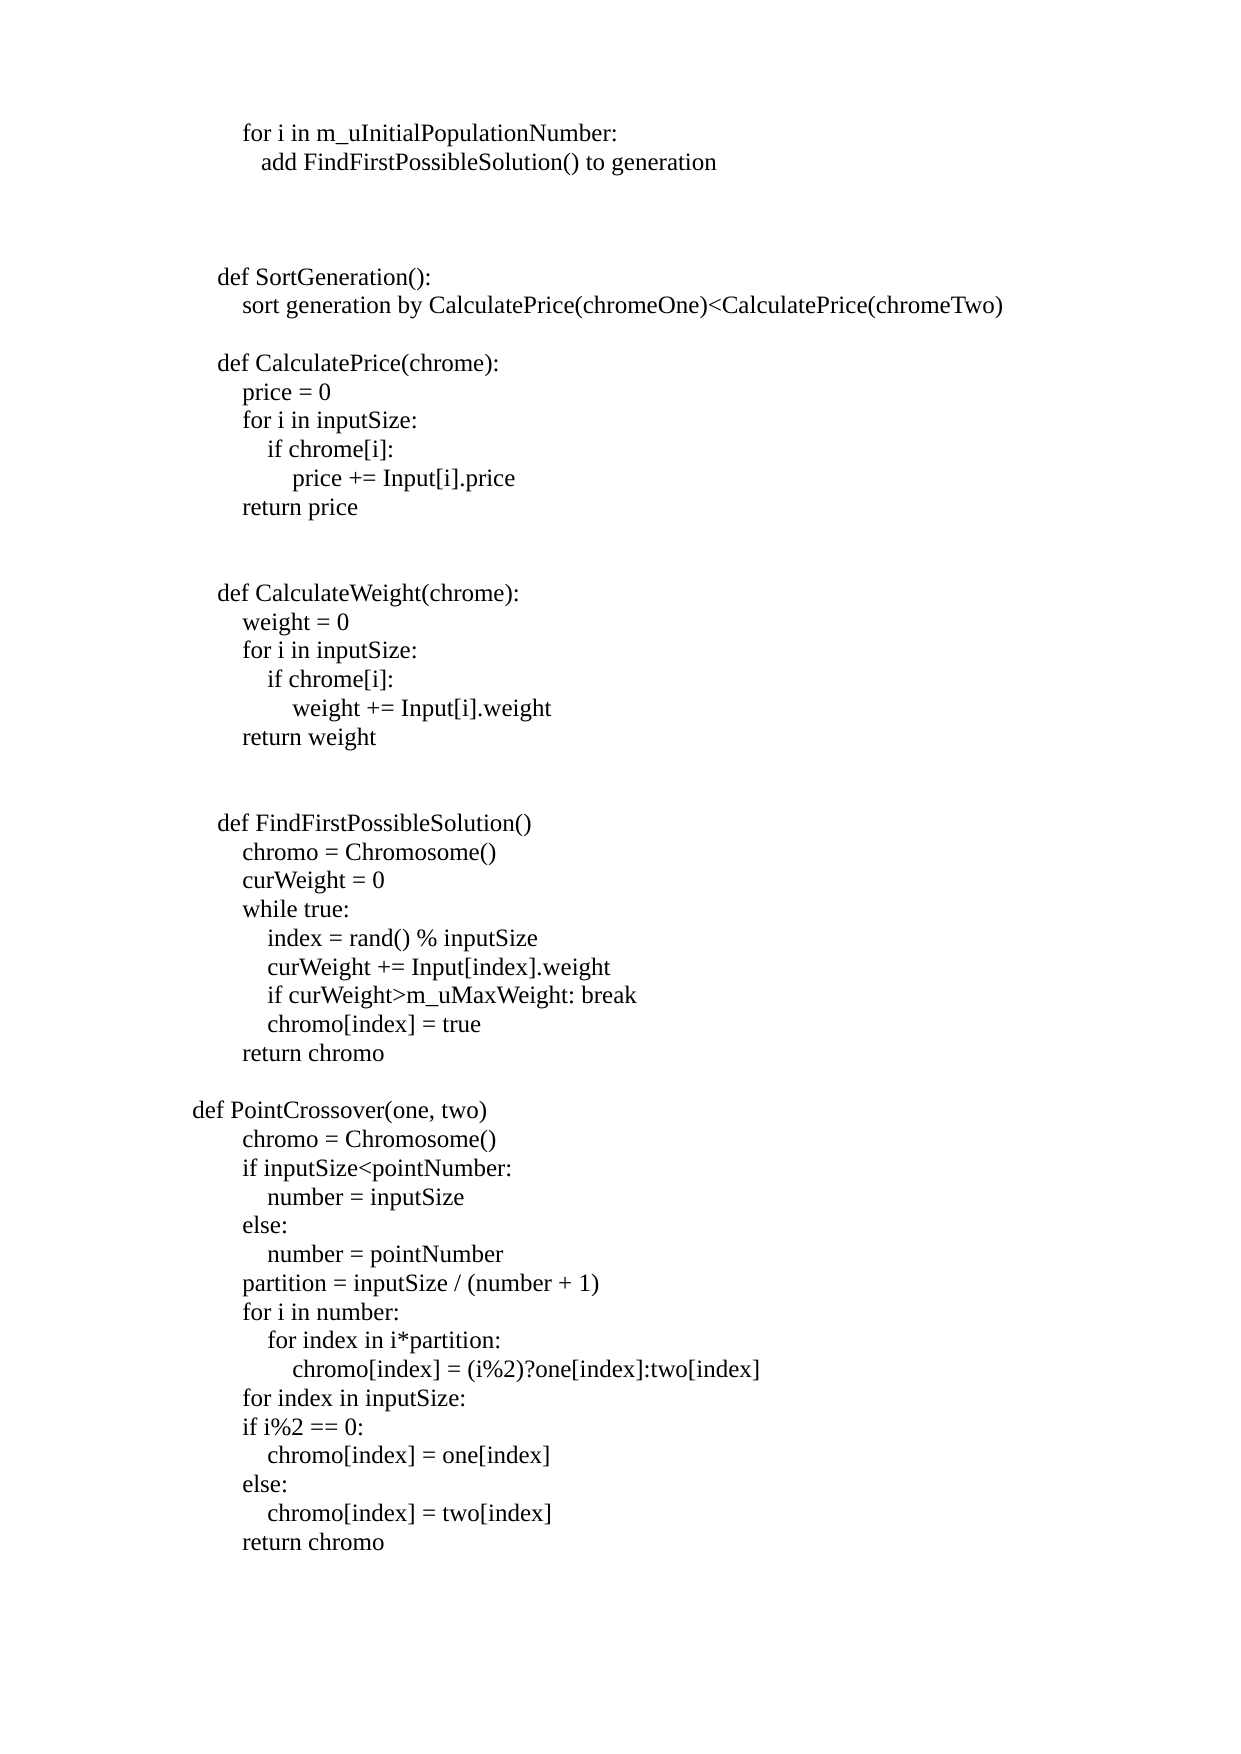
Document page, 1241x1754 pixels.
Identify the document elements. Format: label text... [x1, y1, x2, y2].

text sort generation by CalculatePrice(chromeOne)<CalculatePrice(chromeTwo) [118, 291, 1122, 319]
text if curWeight>m_uMaxWeight: break [118, 981, 1122, 1009]
text def CalculateWeight(chrome): [118, 578, 1122, 607]
text add FindFirstPossibleSolution() to generation [118, 147, 1122, 176]
text else: [118, 1469, 1122, 1498]
text return chromo [118, 1527, 1122, 1556]
text if inputSize<pointNumber: [118, 1153, 1122, 1182]
text chromo = Chromosome() [118, 1124, 1122, 1153]
text return price [118, 492, 1122, 521]
text if chrome[i]: [118, 664, 1122, 693]
text if chrome[i]: [118, 434, 1122, 463]
text index = rand() % inputSize [118, 923, 1122, 952]
text for i in m_uInitialPopulationNumber: [118, 118, 1122, 147]
text chromo = Chromosome() [118, 837, 1122, 866]
text weight += Input[i].weight [118, 693, 1122, 722]
text def SortGeneration(): [118, 262, 1122, 291]
text for i in inputSize: [118, 636, 1122, 664]
text def CalculatePrice(chrome): [118, 348, 1122, 377]
text for i in number: [118, 1297, 1122, 1326]
text chromo[index] = (i%2)?one[index]:two[index] [118, 1354, 1122, 1383]
text return weight [118, 722, 1122, 751]
text price += Input[i].price [118, 463, 1122, 492]
text number = inputSize [118, 1182, 1122, 1211]
text def FindFirstPossibleSolution() [118, 808, 1122, 837]
text number = pointNumber [118, 1239, 1122, 1268]
text weight = 0 [118, 607, 1122, 636]
text if i%2 == 0: [118, 1412, 1122, 1441]
text curWeight += Input[index].weight [118, 952, 1122, 981]
text partition = inputSize / (number + 1) [118, 1268, 1122, 1297]
text for index in i*partition: [118, 1326, 1122, 1354]
text return chromo [118, 1038, 1122, 1067]
text else: [118, 1211, 1122, 1239]
text chromo[index] = two[index] [118, 1498, 1122, 1527]
text while true: [118, 894, 1122, 923]
text price = 0 [118, 377, 1122, 406]
text def PointCrossover(one, two) [118, 1096, 1122, 1124]
text chromo[index] = true [118, 1009, 1122, 1038]
text chromo[index] = one[index] [118, 1441, 1122, 1469]
text for index in inputSize: [118, 1383, 1122, 1412]
text for i in inputSize: [118, 406, 1122, 434]
text curWeight = 0 [118, 866, 1122, 894]
